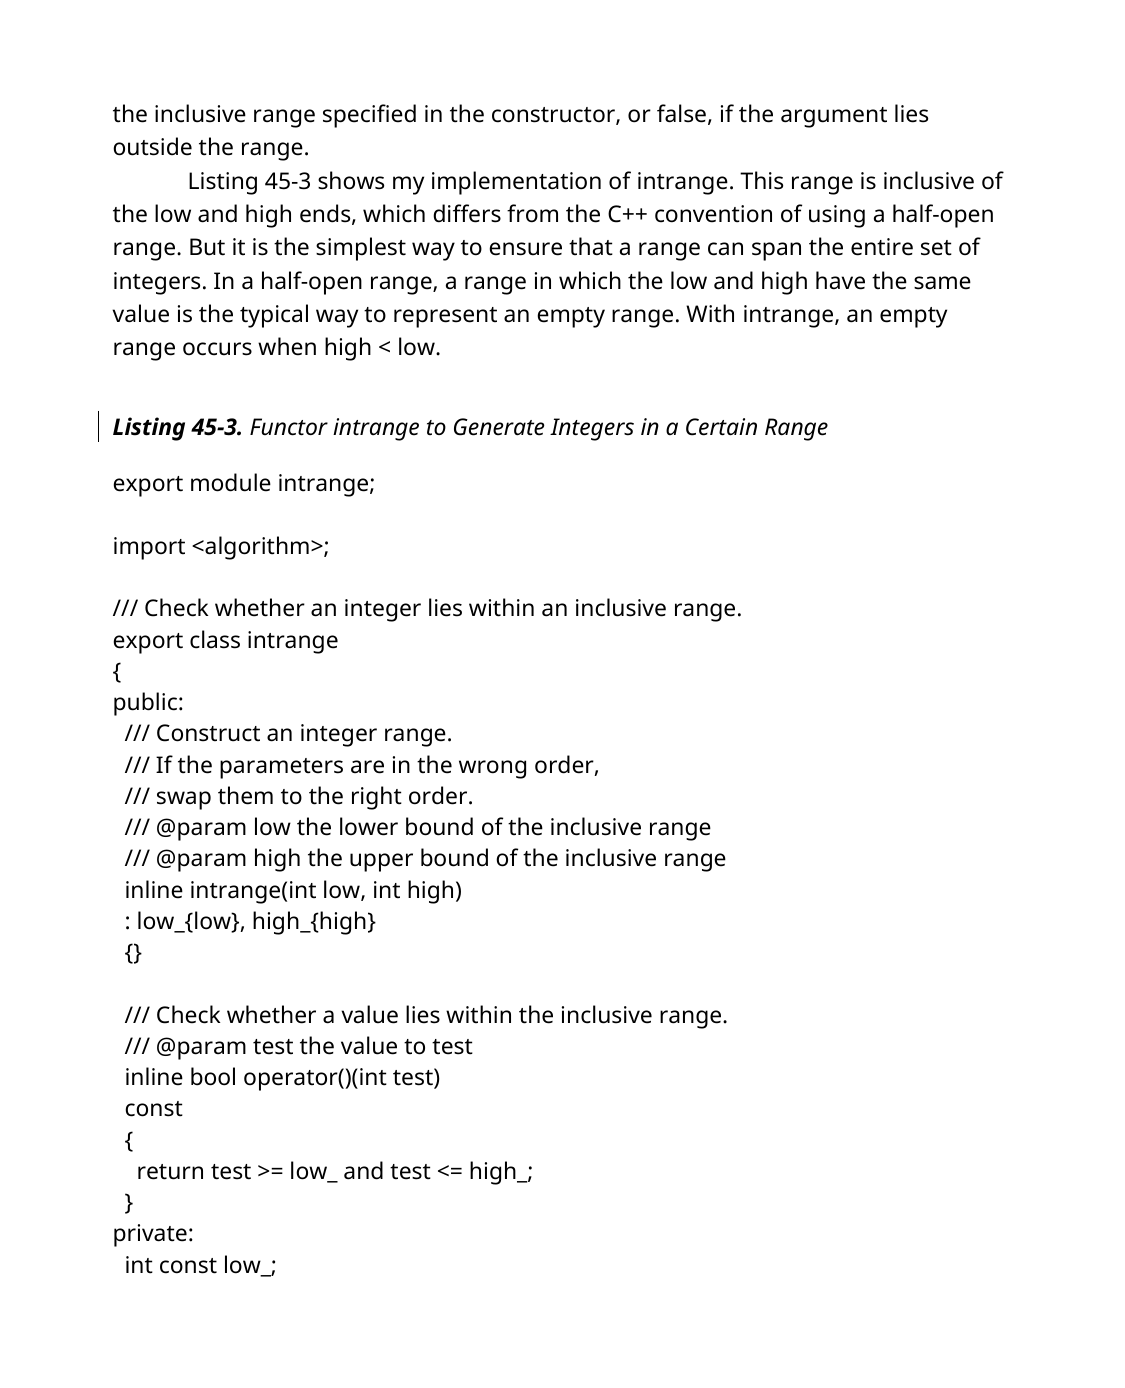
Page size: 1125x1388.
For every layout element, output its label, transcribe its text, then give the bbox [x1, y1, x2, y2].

text : low_{low}, high_{high} [112, 905, 1012, 936]
text export class intrange [112, 623, 1012, 655]
text int const low_; [112, 1248, 1012, 1280]
text { [112, 1123, 1012, 1155]
text /// Construct an integer range. [112, 717, 1012, 748]
text inline intrange(int low, int high) [112, 873, 1012, 905]
text inline bool operator()(int test) [112, 1061, 1012, 1092]
text /// @param low the lower bound of the inclusive range [112, 811, 1012, 842]
text private: [112, 1217, 1012, 1248]
text { [112, 655, 1012, 686]
text /// Check whether a value lies within the inclusive range. [112, 998, 1012, 1030]
text /// @param test the value to test [112, 1030, 1012, 1061]
text /// swap them to the right order. [112, 780, 1012, 811]
text the inclusive range specified in the constructor, or false, if the argument lies outside the range. [112, 96, 1012, 163]
text {} [112, 936, 1012, 967]
text return test >= low_ and test <= high_; [112, 1155, 1012, 1186]
text import <algorithm>; [112, 530, 1012, 561]
text const [112, 1092, 1012, 1123]
text /// @param high the upper bound of the inclusive range [112, 842, 1012, 873]
text } [112, 1186, 1012, 1217]
text Listing 45-3 shows my implementation of intrange. This range is inclusive of the low and high ends, which differs from the C++ convention of using a half-open range. But it is the simplest way to ensure that a range can span the entire set of integers. In a half-open range, a range in which the low and high have the same value is the typical way to represent an empty range. With intrange, an empty range occurs when high < low. [112, 163, 1012, 363]
text public: [112, 686, 1012, 717]
text /// If the parameters are in the wrong order, [112, 748, 1012, 780]
text export module intrange; [112, 467, 1012, 498]
text /// Check whether an integer lies within an inclusive range. [112, 592, 1012, 623]
text Listing 45-3. Functor intrange to Generate Integers in a Certain Range [112, 411, 1012, 442]
